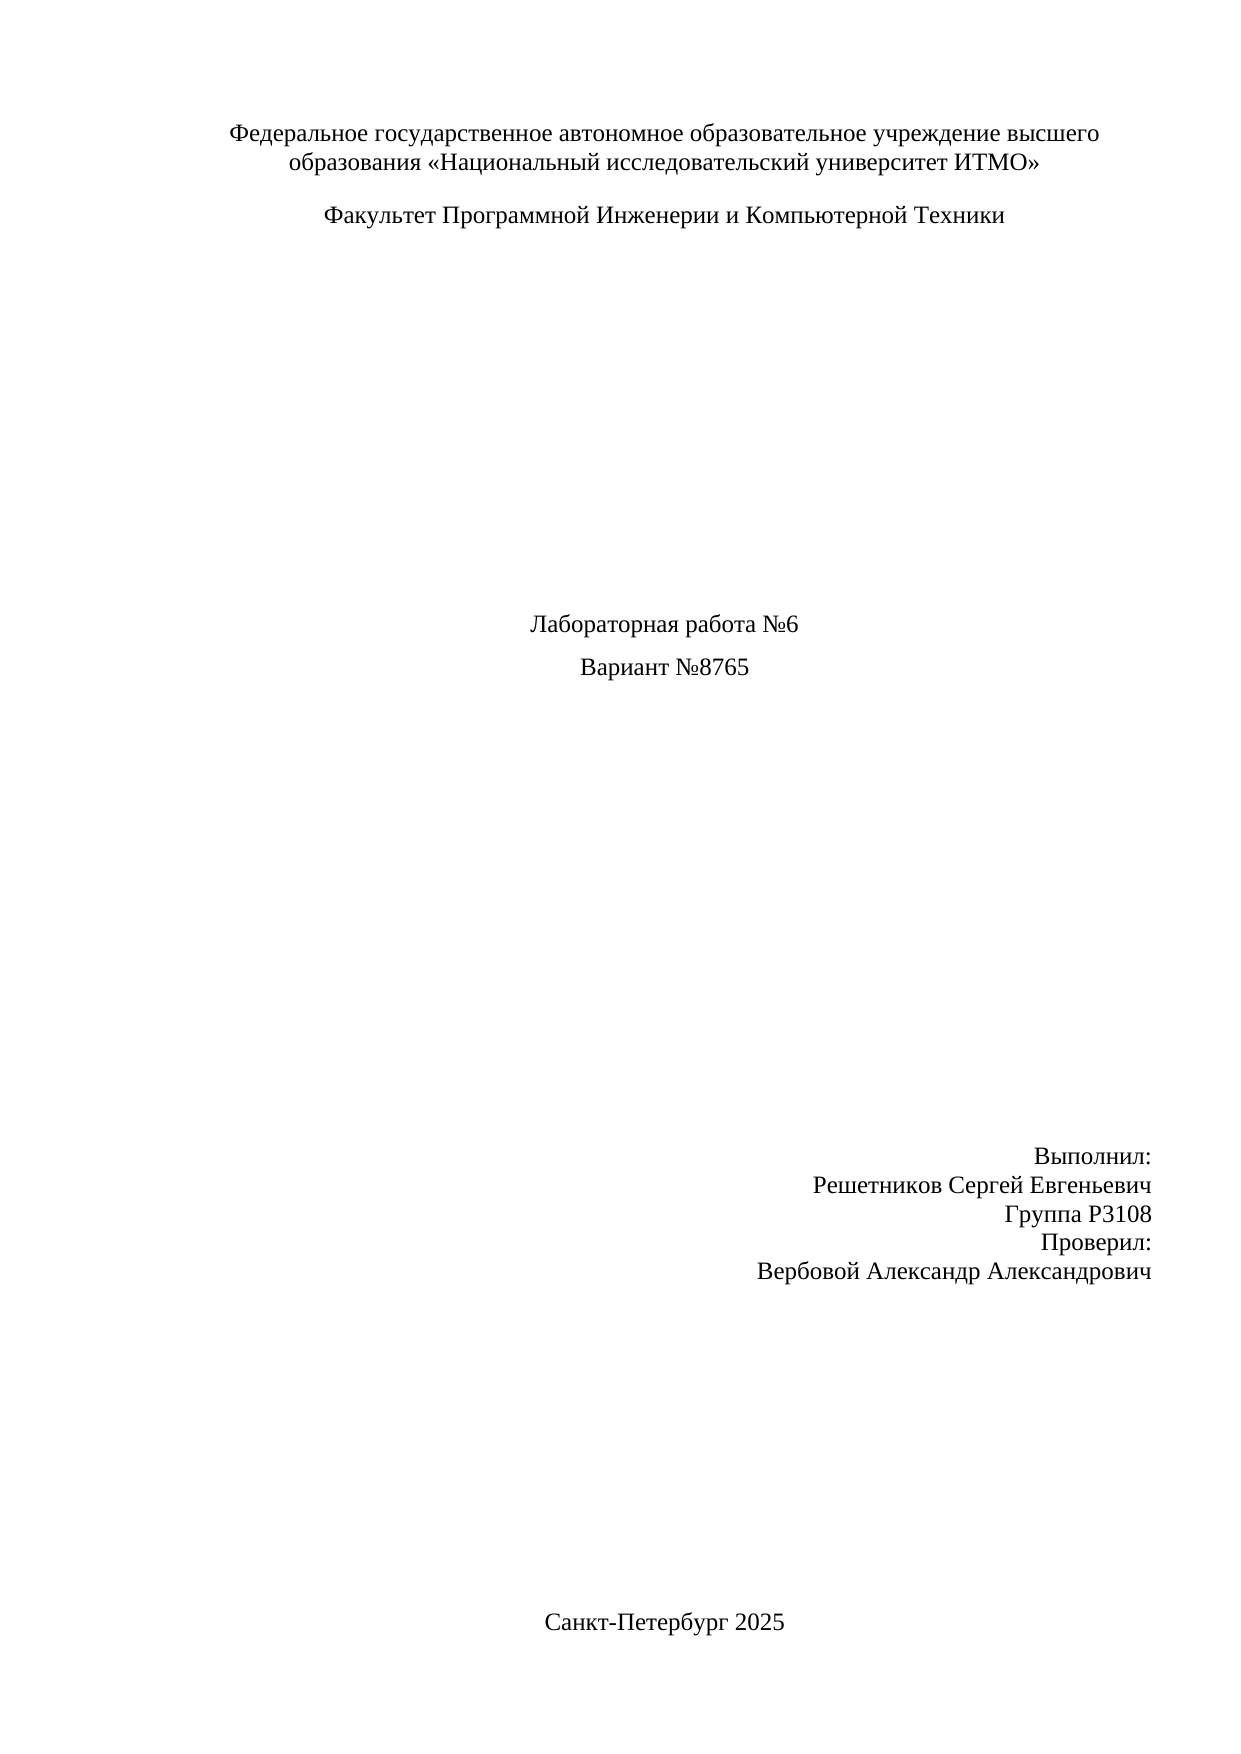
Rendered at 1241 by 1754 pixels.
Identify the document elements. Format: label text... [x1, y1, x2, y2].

text Вербовой Александр Александрович [177, 1256, 1152, 1285]
text Группа Р3108 [177, 1199, 1152, 1227]
text Проверил: [177, 1227, 1152, 1256]
text Вариант №8765 [177, 652, 1152, 681]
text Федеральное государственное автономное образовательное учреждение высшего образования «Национальный исследовательский университет ИТМО» [177, 118, 1152, 176]
text Решетников Сергей Евгеньевич [177, 1170, 1152, 1199]
text Выполнил: [177, 1141, 1152, 1170]
text Лабораторная работа №6 [177, 609, 1152, 638]
text Факультет Программной Инженерии и Компьютерной Техники [177, 201, 1152, 229]
